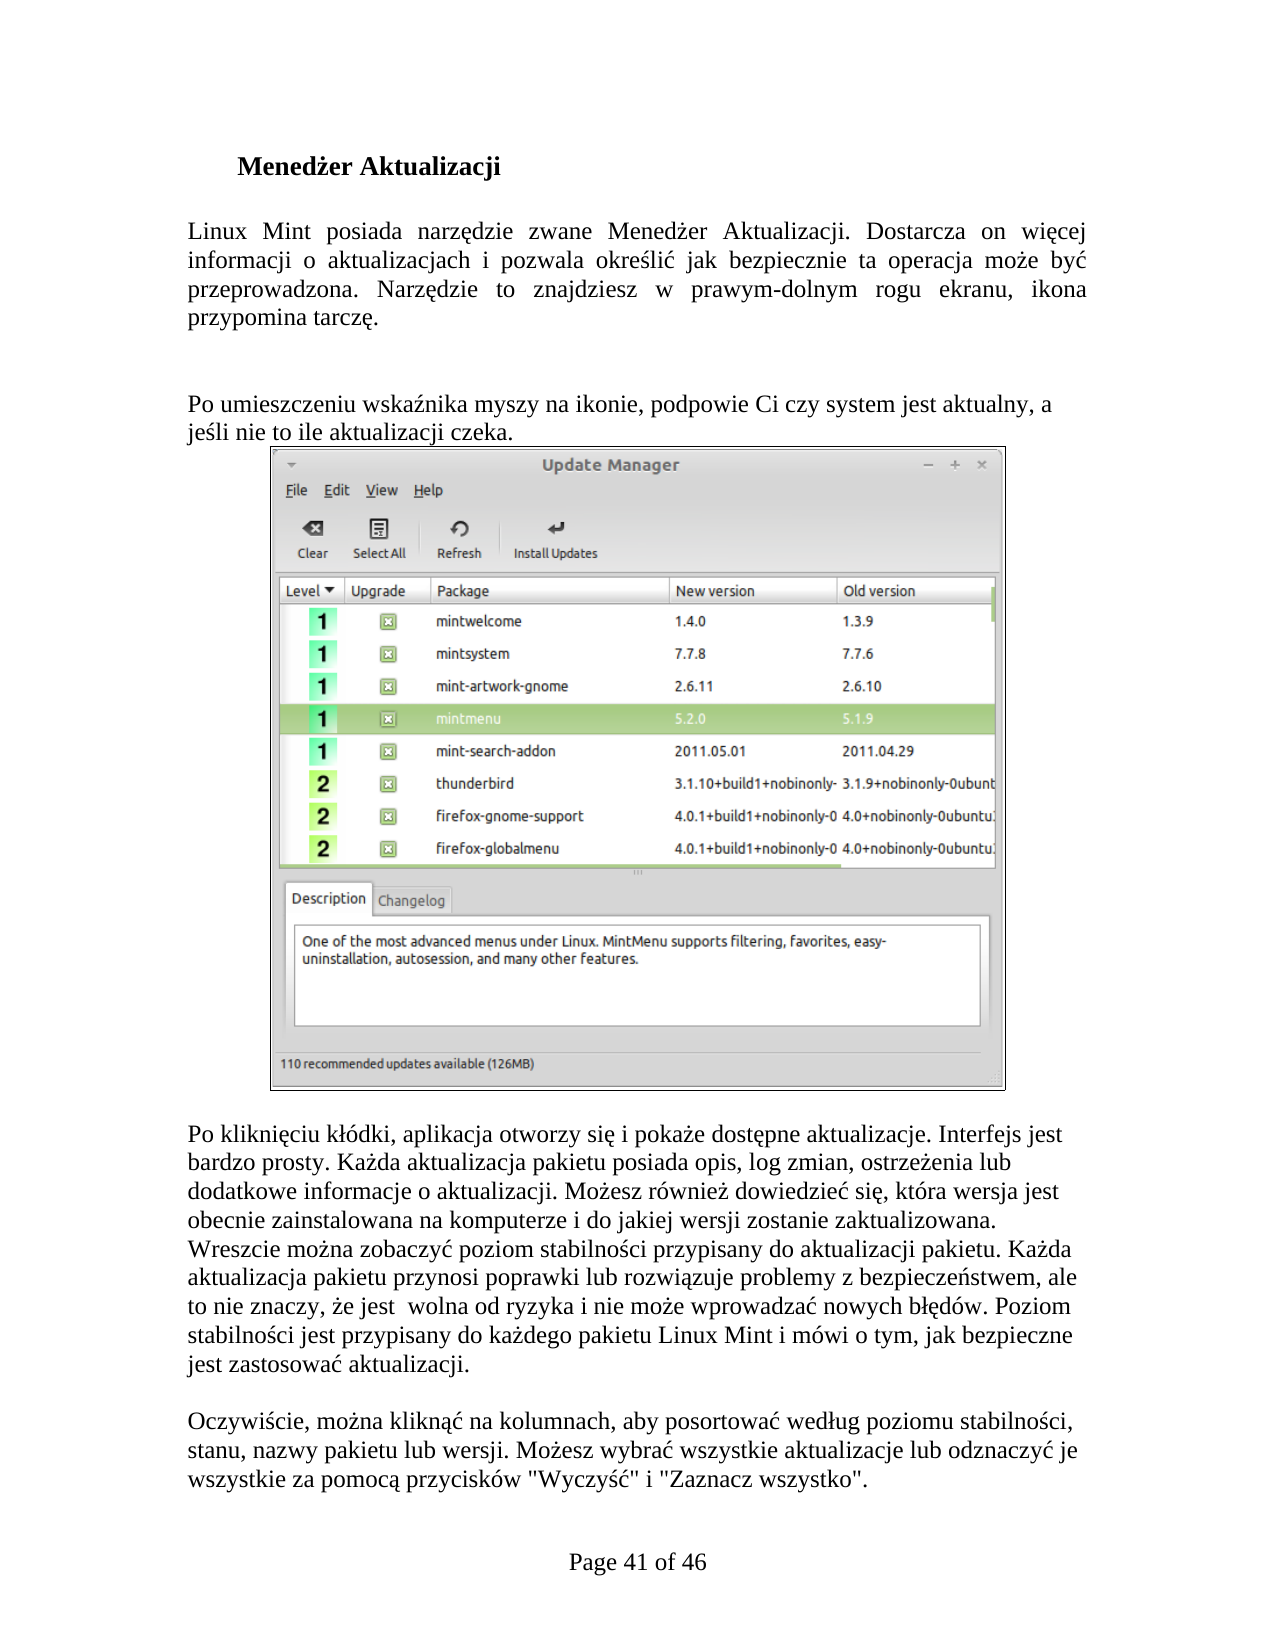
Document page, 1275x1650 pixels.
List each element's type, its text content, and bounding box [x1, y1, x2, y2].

text Linux Mint posiada narzędzie zwane Menedżer Aktualizacji. Dostarcza on więcej informacji o aktualizacjach i pozwala określić jak bezpiecznie ta operacja może być przeprowadzona. Narzędzie to znajdziesz w prawym-dolnym rogu ekranu, ikona przypomina tarczę. [187, 216, 1087, 331]
text Po kliknięciu kłódki, aplikacja otworzy się i pokaże dostępne aktualizacje. Interfejs jest bardzo prosty. Każda aktualizacja pakietu posiada opis, log zmian, ostrzeżenia lub dodatkowe informacje o aktualizacji. Możesz również dowiedzieć się, która wersja jest obecnie zainstalowana na komputerze i do jakiej wersji zostanie zaktualizowana. Wreszcie można zobaczyć poziom stabilności przypisany do aktualizacji pakietu. Każda aktualizacja pakietu przynosi poprawki lub rozwiązuje problemy z bezpieczeństwem, ale to nie znaczy, że jest wolna od ryzyka i nie może wprowadzać nowych błędów. Poziom stabilności jest przypisany do każdego pakietu Linux Mint i mówi o tym, jak bezpieczne jest zastosować aktualizacji. [187, 1119, 1087, 1377]
text Po umieszczeniu wskaźnika myszy na ikonie, podpowie Ci czy system jest aktualny, a jeśli nie to ile aktualizacji czeka. [187, 389, 1087, 446]
picture [272, 449, 1003, 1087]
subtitle Menedżer Aktualizacji [187, 150, 1087, 181]
